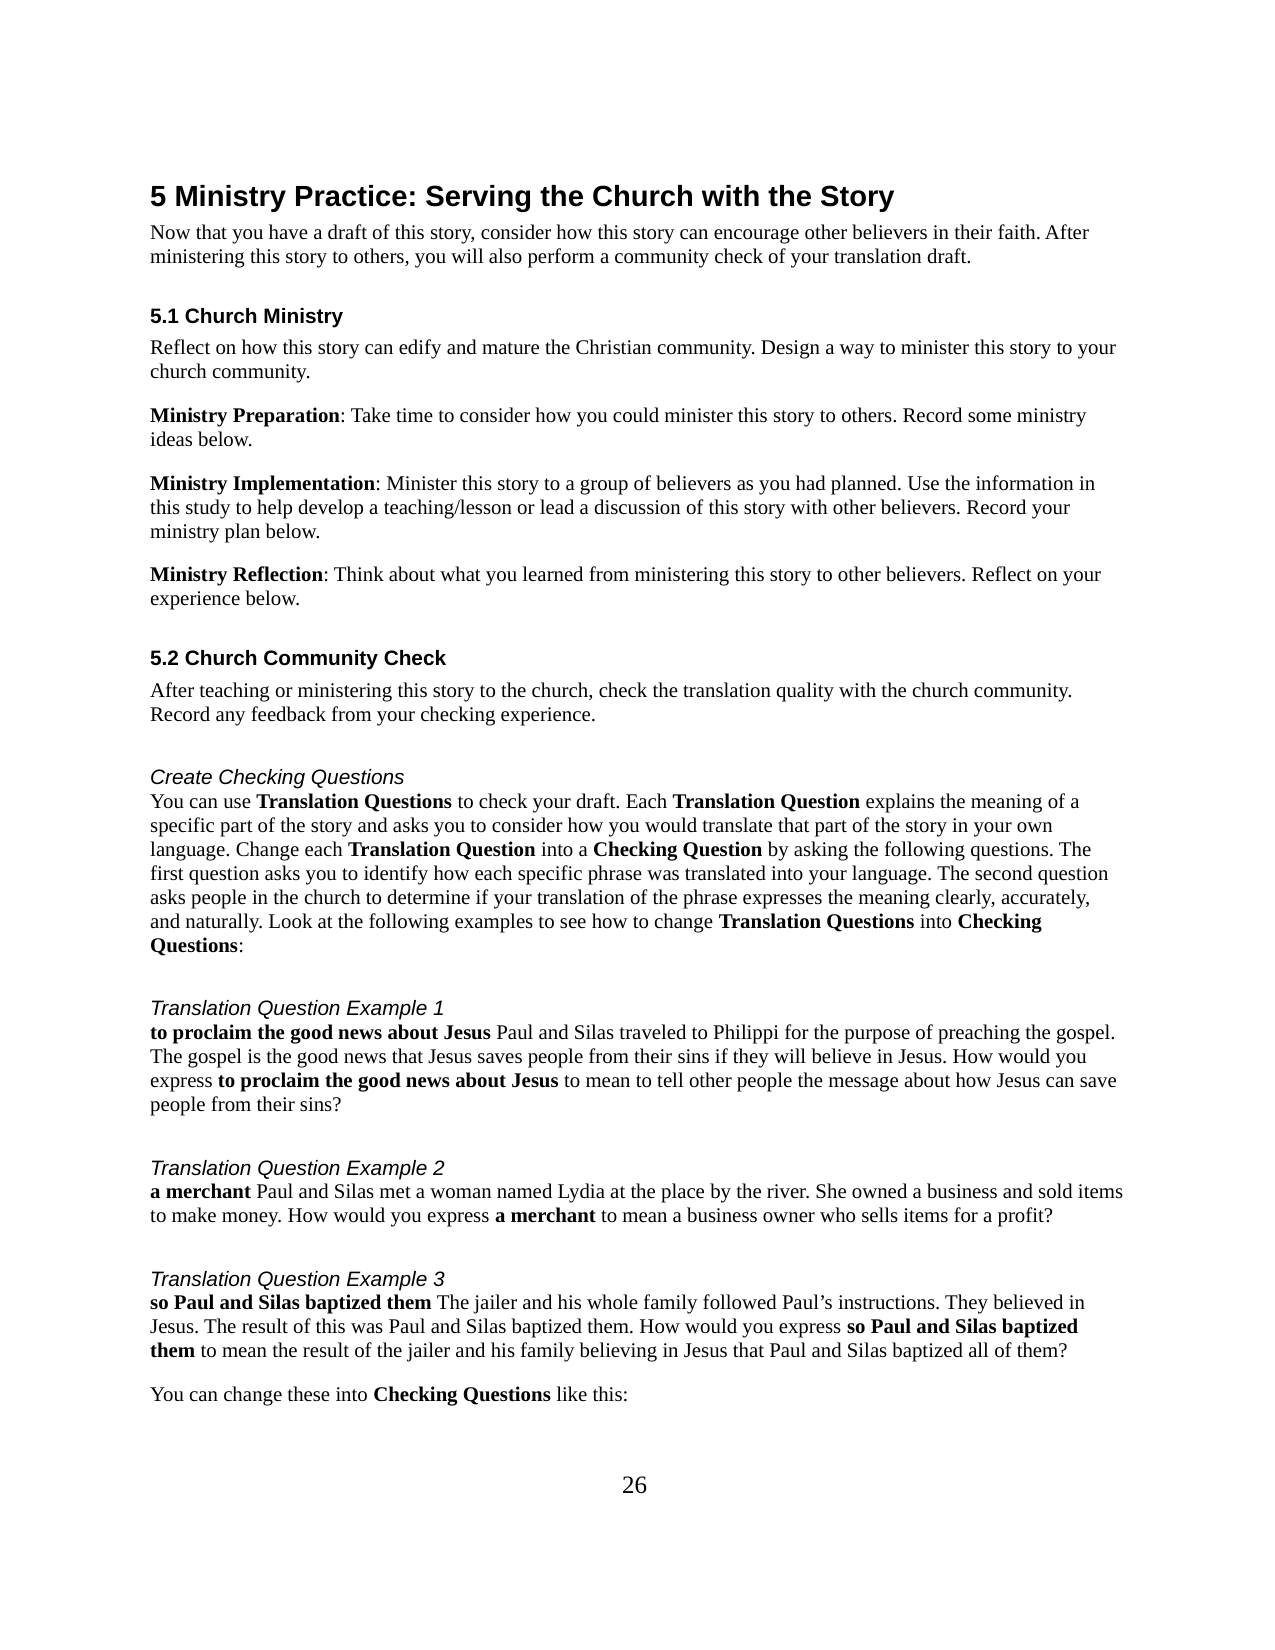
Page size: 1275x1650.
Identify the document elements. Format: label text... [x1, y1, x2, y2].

text so Paul and Silas baptized them The jailer and his whole family followed Paul’s instructions. They believed in Jesus. The result of this was Paul and Silas baptized them. How would you express so Paul and Silas baptized them to mean the result of the jailer and his family believing in Jesus that Paul and Silas baptized all of them? [150, 1290, 1125, 1362]
text a merchant Paul and Silas met a woman named Lydia at the place by the river. She owned a business and sold items to make money. How would you express a merchant to mean a business owner who sells items for a profit? [150, 1179, 1125, 1227]
text Ministry Implementation: Minister this story to a group of believers as you had planned. Use the information in this study to help develop a teaching/lesson or lead a discussion of this story with other believers. Record your ministry plan below. [150, 471, 1125, 543]
text Reflect on how this story can edify and mature the Christian community. Design a way to minister this story to your church community. [150, 335, 1125, 383]
subtitle 5.2 Church Community Check [150, 646, 1125, 670]
text You can use Translation Questions to check your draft. Each Translation Question explains the meaning of a specific part of the story and asks you to consider how you would translate that part of the story in your own language. Change each Translation Question into a Checking Question by asking the following questions. The first question asks you to identify how each specific phrase was translated into your language. The second question asks people in the church to determine if your translation of the phrase expresses the meaning clearly, accurately, and naturally. Look at the following examples to see how to change Translation Questions into Checking Questions: [150, 789, 1125, 957]
text You can change these into Checking Questions like this: [150, 1382, 1125, 1406]
subtitle 5.1 Church Ministry [150, 304, 1125, 328]
text to proclaim the good news about Jesus Paul and Silas traveled to Philippi for the purpose of preaching the gospel. The gospel is the good news that Jesus saves people from their sins if they will believe in Jesus. How would you express to proclaim the good news about Jesus to mean to tell other people the message about how Jesus can save people from their sins? [150, 1020, 1125, 1116]
subtitle Create Checking Questions [150, 765, 1125, 789]
subtitle Translation Question Example 3 [150, 1266, 1125, 1290]
text After teaching or ministering this story to the church, check the translation quality with the church community. Record any feedback from your checking experience. [150, 678, 1125, 726]
text Ministry Preparation: Take time to consider how you could minister this story to others. Record some ministry ideas below. [150, 403, 1125, 451]
subtitle 5 Ministry Practice: Serving the Church with the Story [150, 179, 1125, 212]
text Now that you have a draft of this story, consider how this story can encourage other believers in their faith. After ministering this story to others, you will also perform a community check of your translation draft. [150, 220, 1125, 268]
text Ministry Reflection: Think about what you learned from ministering this story to other believers. Reflect on your experience below. [150, 562, 1125, 610]
subtitle Translation Question Example 2 [150, 1155, 1125, 1179]
subtitle Translation Question Example 1 [150, 996, 1125, 1020]
